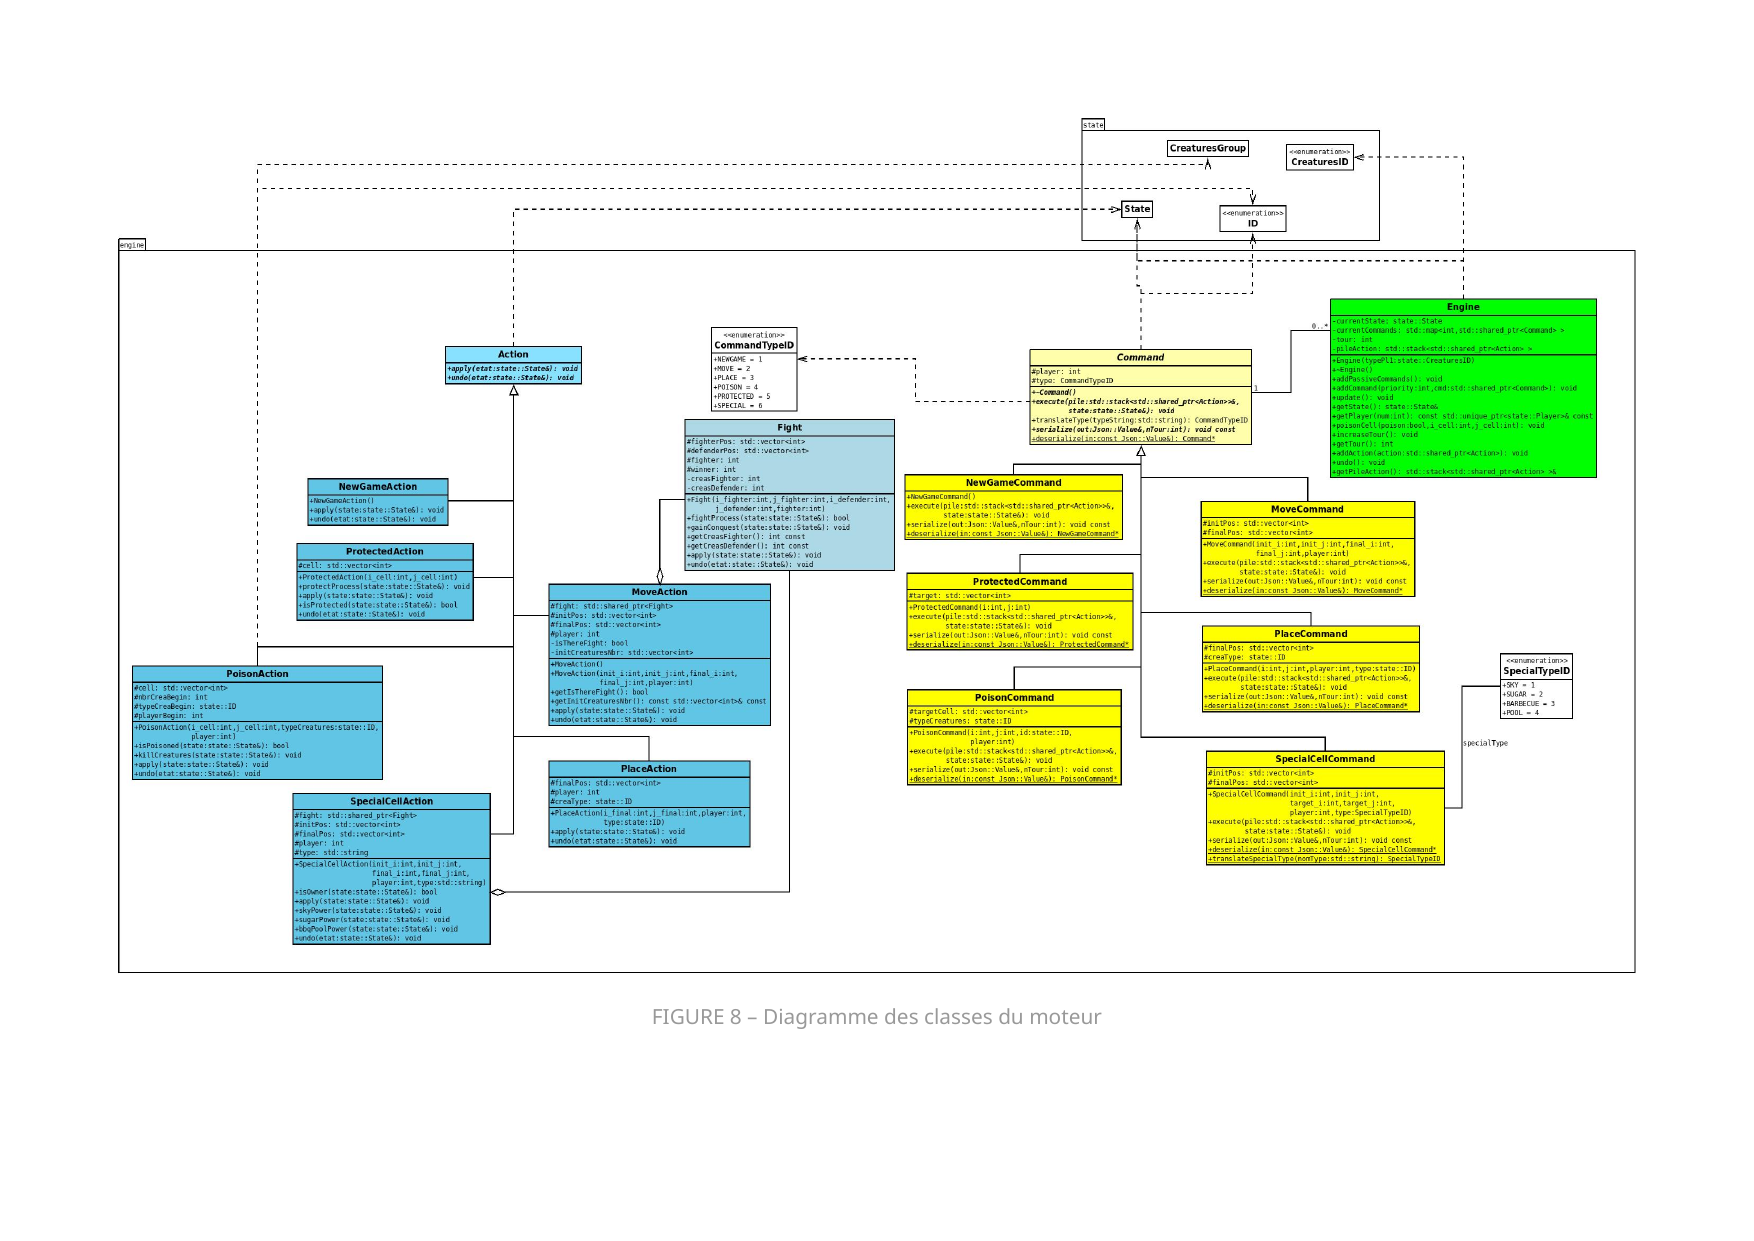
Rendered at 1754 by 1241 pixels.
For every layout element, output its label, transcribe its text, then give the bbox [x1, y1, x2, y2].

subtitle FIGURE 8 – Diagramme des classes du moteur [118, 1002, 1636, 1031]
picture [118, 118, 1636, 974]
